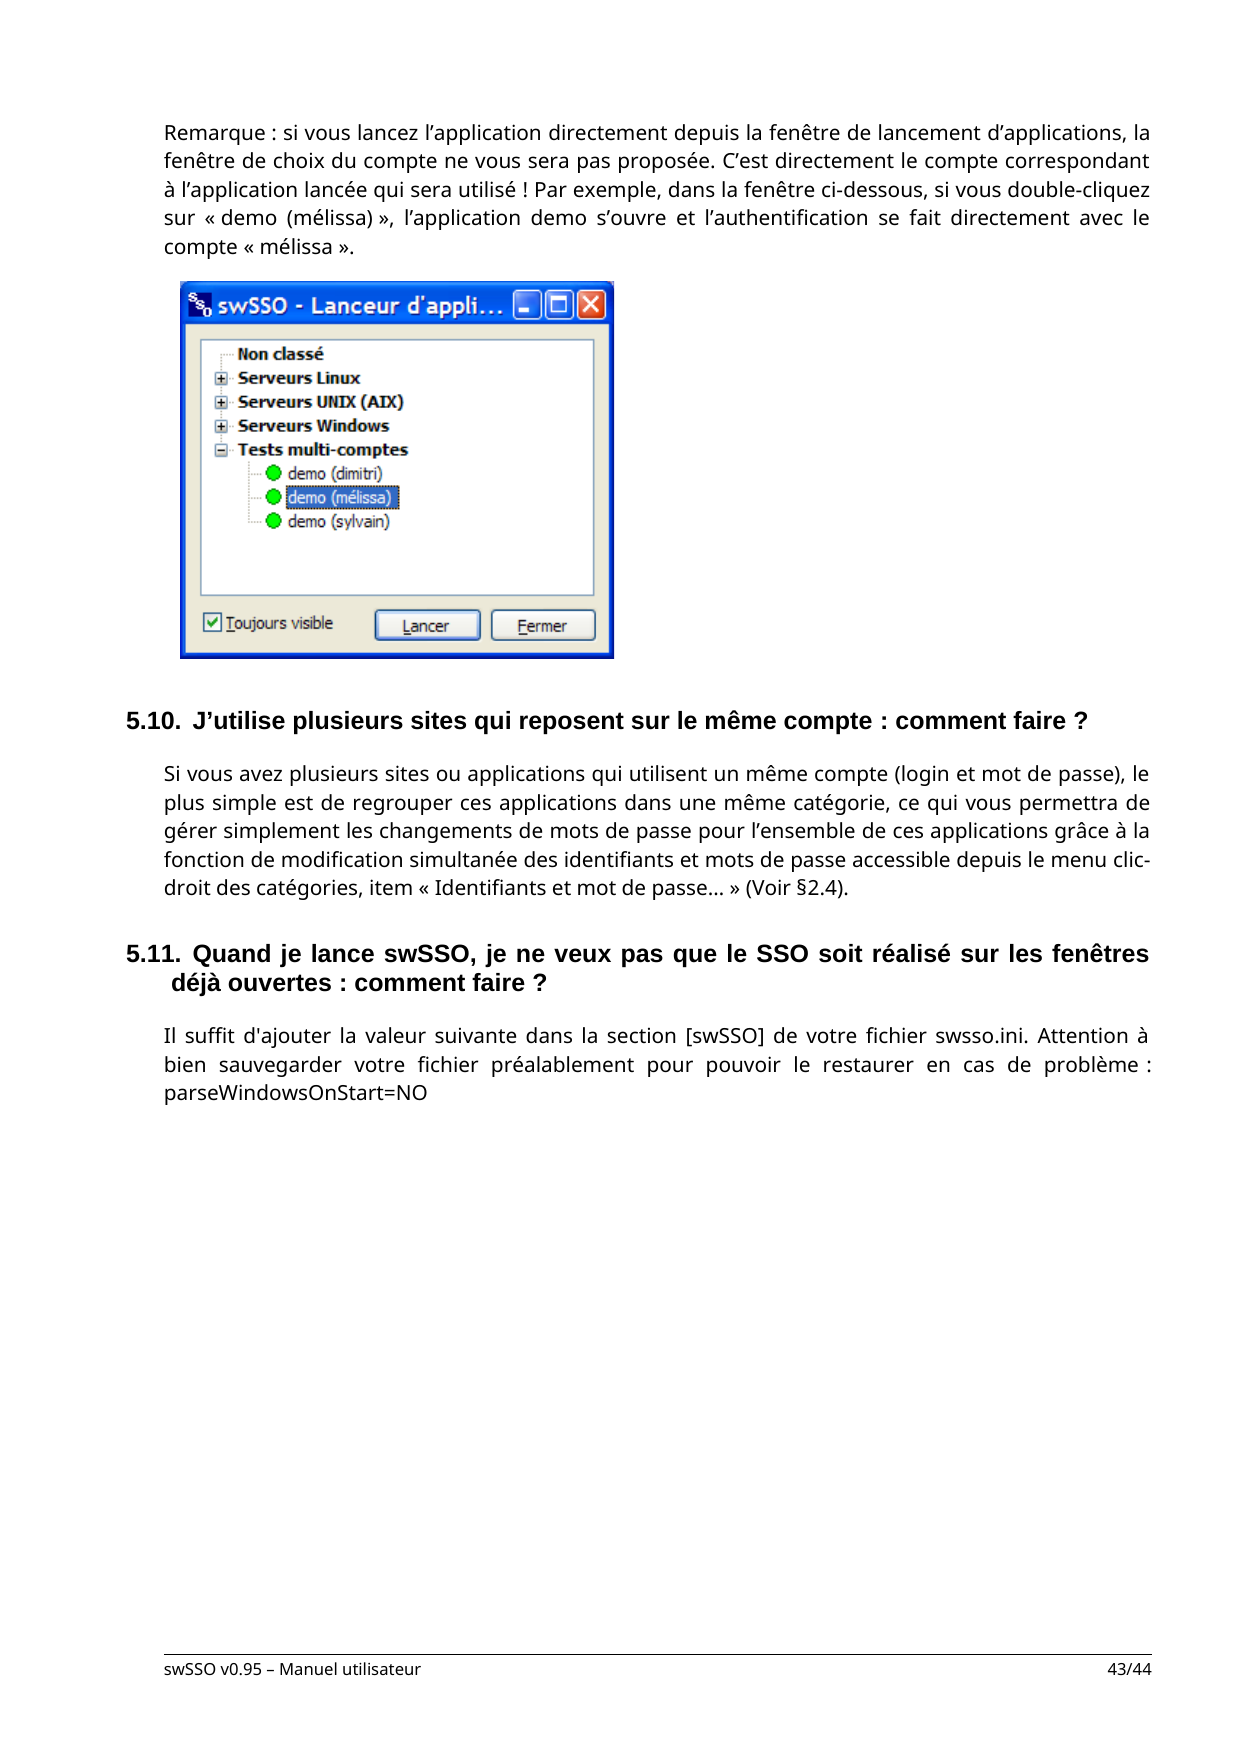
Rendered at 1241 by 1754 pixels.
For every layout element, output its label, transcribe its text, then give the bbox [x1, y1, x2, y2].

text Il suffit d'ajouter la valeur suivante dans la section [swSSO] de votre fichier swsso.ini. Attention à bien sauvegarder votre fichier préalablement pour pouvoir le restaurer en cas de problème : parseWindowsOnStart=NO [164, 1022, 1152, 1107]
subtitle J’utilise plusieurs sites qui reposent sur le même compte : comment faire ? [126, 706, 1152, 734]
subtitle Quand je lance swSSO, je ne veux pas que le SSO soit réalisé sur les fenêtres déjà ouvertes : comment faire ? [126, 939, 1152, 997]
picture [180, 281, 615, 659]
text Si vous avez plusieurs sites ou applications qui utilisent un même compte (login et mot de passe), le plus simple est de regrouper ces applications dans une même catégorie, ce qui vous permettra de gérer simplement les changements de mots de passe pour l’ensemble de ces applications grâce à la fonction de modification simultanée des identifiants et mots de passe accessible depuis le menu clic-droit des catégories, item « Identifiants et mot de passe… » (Voir §2.4). [164, 759, 1152, 902]
text Remarque : si vous lancez l’application directement depuis la fenêtre de lancement d’applications, la fenêtre de choix du compte ne vous sera pas proposée. C’est directement le compte correspondant à l’application lancée qui sera utilisé ! Par exemple, dans la fenêtre ci-dessous, si vous double-cliquez sur « demo (mélissa) », l’application demo s’ouvre et l’authentification se fait directement avec le compte « mélissa ». [164, 118, 1152, 260]
